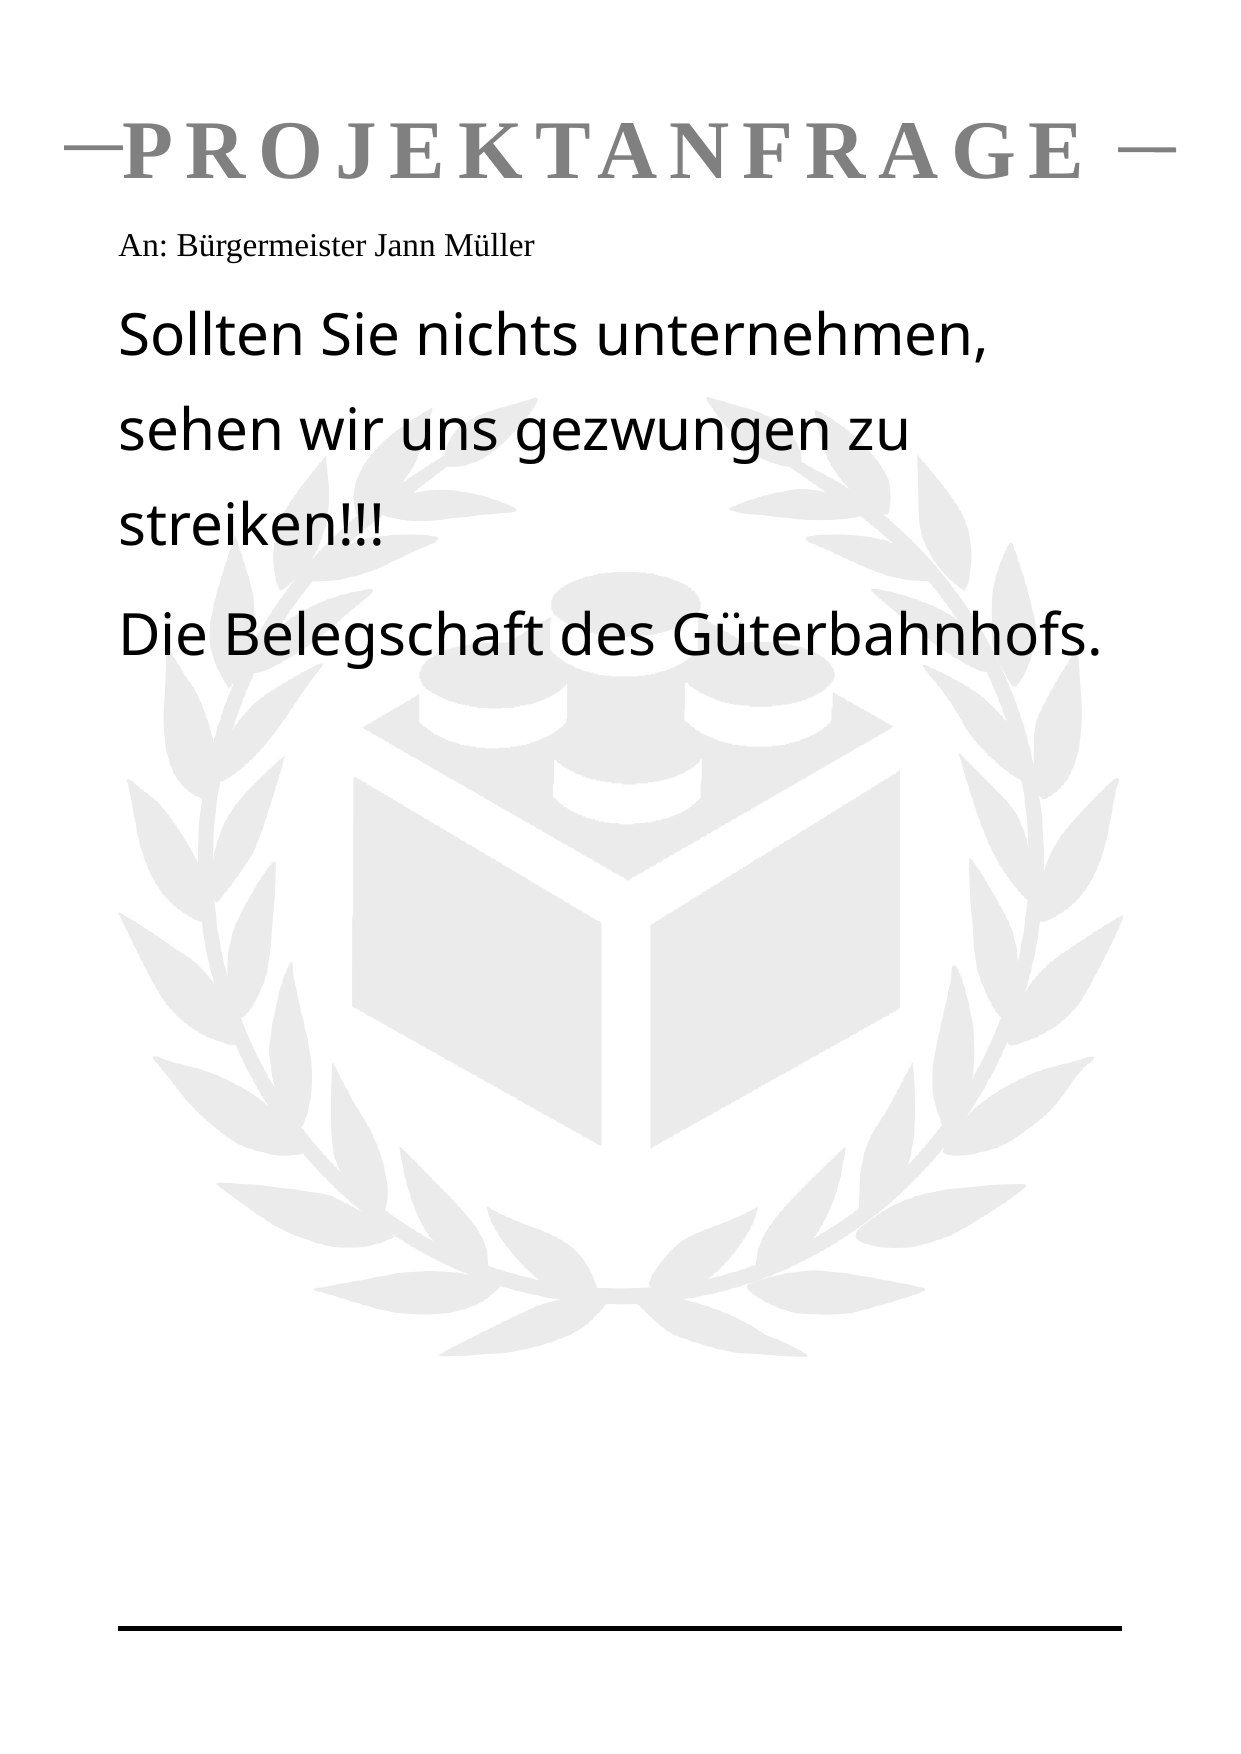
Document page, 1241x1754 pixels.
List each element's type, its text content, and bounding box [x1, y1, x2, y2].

text Die Belegschaft des Güterbahnhofs. [118, 397, 1122, 563]
text Betreff: [118, 593, 1122, 673]
text Sollten Sie nichts unternehmen, sehen wir uns gezwungen zu streiken!!! [118, 293, 1122, 397]
